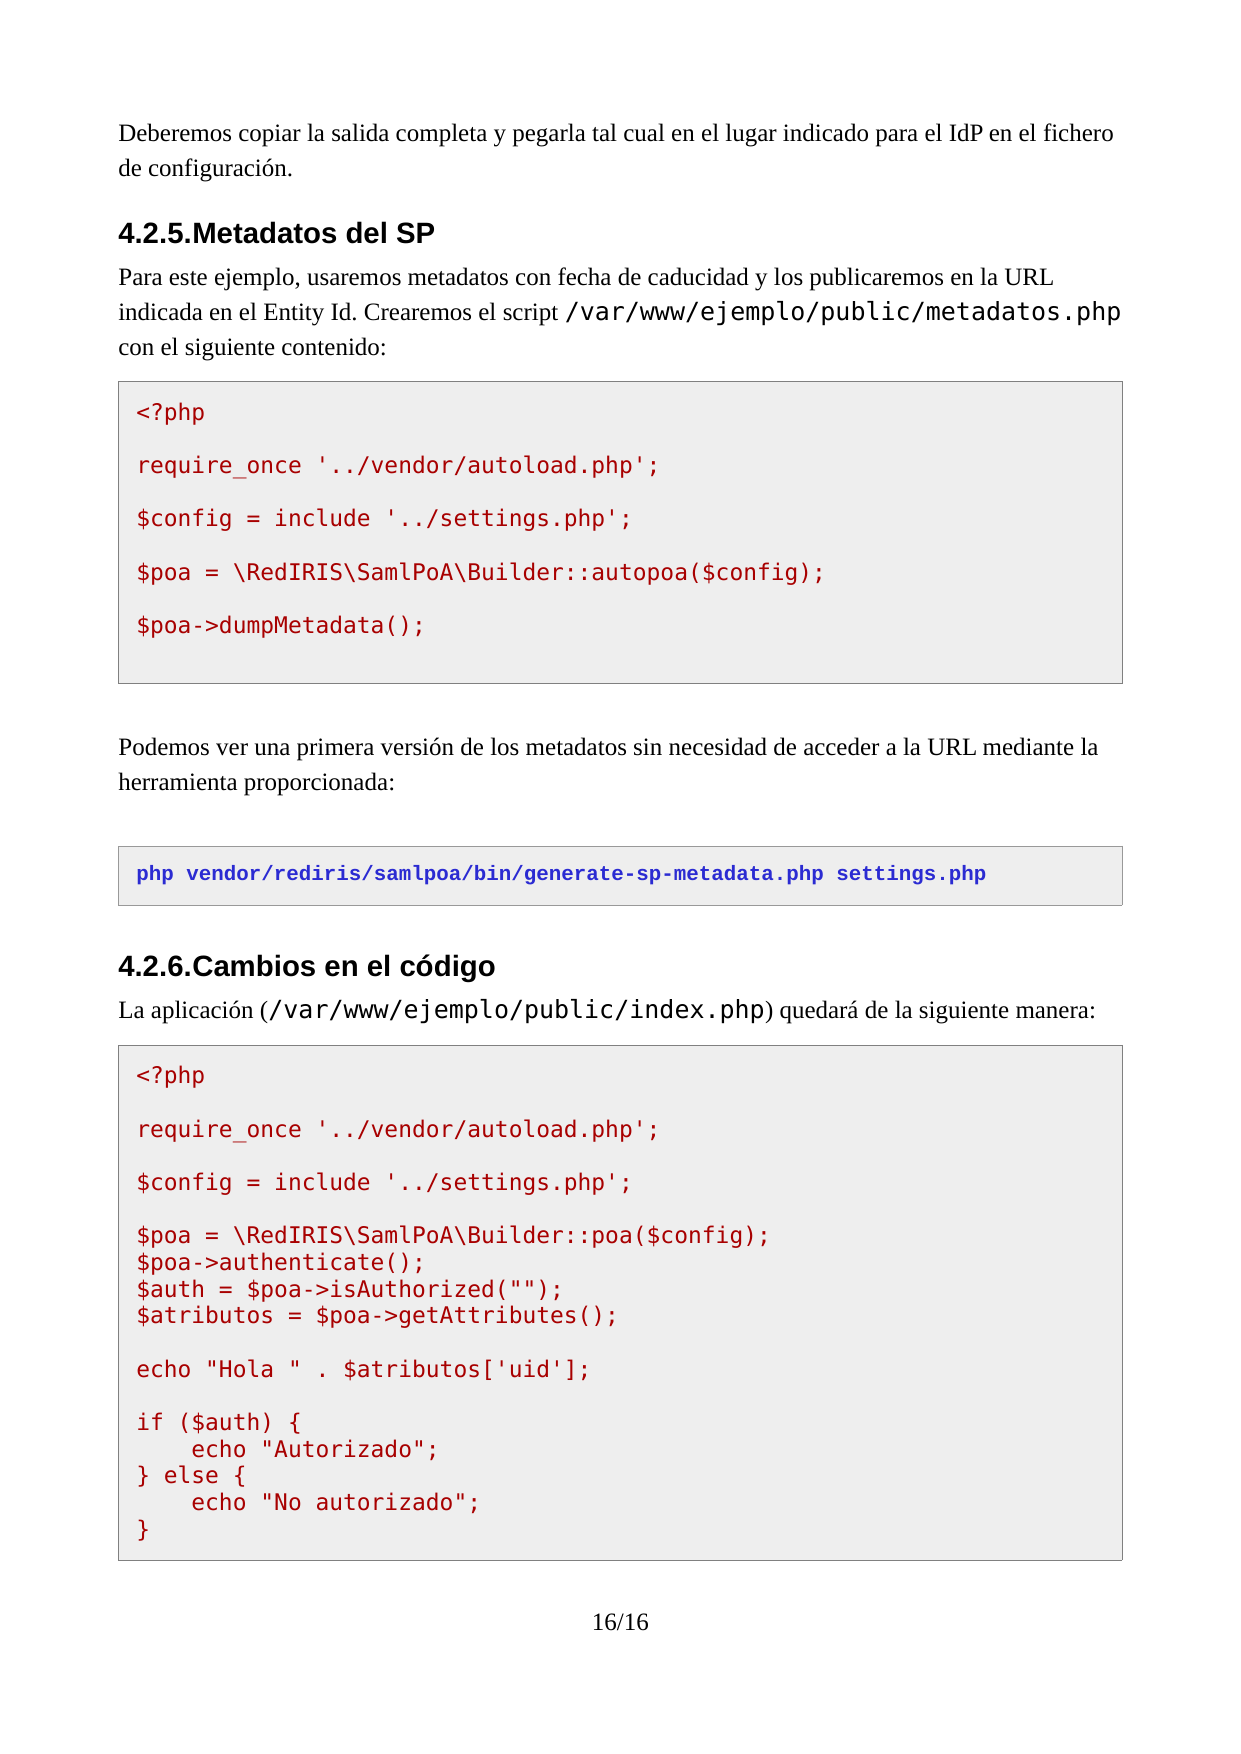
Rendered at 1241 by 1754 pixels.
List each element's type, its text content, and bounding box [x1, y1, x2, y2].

text $auth = $poa->isAuthorized(""); [119, 1258, 1122, 1285]
text $config = include '../settings.php'; [119, 1151, 1122, 1178]
text $atributos = $poa->getAttributes(); [119, 1285, 1122, 1311]
text $poa = \RedIRIS\SamlPoA\Builder::autopoa($config); [119, 541, 1122, 568]
text Podemos ver una primera versión de los metadatos sin necesidad de acceder a la URL mediante la herramienta proporcionada: [118, 732, 1122, 796]
text } else { [119, 1445, 1122, 1471]
subtitle Metadatos del SP [118, 216, 1122, 250]
text require_once '../vendor/autoload.php'; [119, 1098, 1122, 1125]
text echo "Hola " . $atributos['uid']; [119, 1338, 1122, 1365]
text require_once '../vendor/autoload.php'; [119, 434, 1122, 461]
text $config = include '../settings.php'; [119, 488, 1122, 514]
text $poa = \RedIRIS\SamlPoA\Builder::poa($config); [119, 1205, 1122, 1231]
text Deberemos copiar la salida completa y pegarla tal cual en el lugar indicado para el IdP en el fichero de configuración. [118, 118, 1122, 181]
subtitle Cambios en el código [118, 949, 1122, 983]
text php vendor/rediris/samlpoa/bin/generate-sp-metadata.php settings.php [119, 847, 1122, 905]
text Para este ejemplo, usaremos metadatos con fecha de caducidad y los publicaremos en la URL indicada en el Entity Id. Crearemos el script /var/www/ejemplo/public/metadatos.php con el siguiente contenido: [118, 262, 1122, 361]
text if ($auth) { [119, 1391, 1122, 1418]
text La aplicación (/var/www/ejemplo/public/index.php) quedará de la siguiente manera: [118, 995, 1122, 1024]
text <?php [119, 1046, 1122, 1071]
text } [119, 1498, 1122, 1560]
text echo "No autorizado"; [119, 1471, 1122, 1498]
text <?php [119, 382, 1122, 408]
text $poa->authenticate(); [119, 1231, 1122, 1258]
text echo "Autorizado"; [119, 1418, 1122, 1445]
text $poa->dumpMetadata(); [119, 594, 1122, 621]
